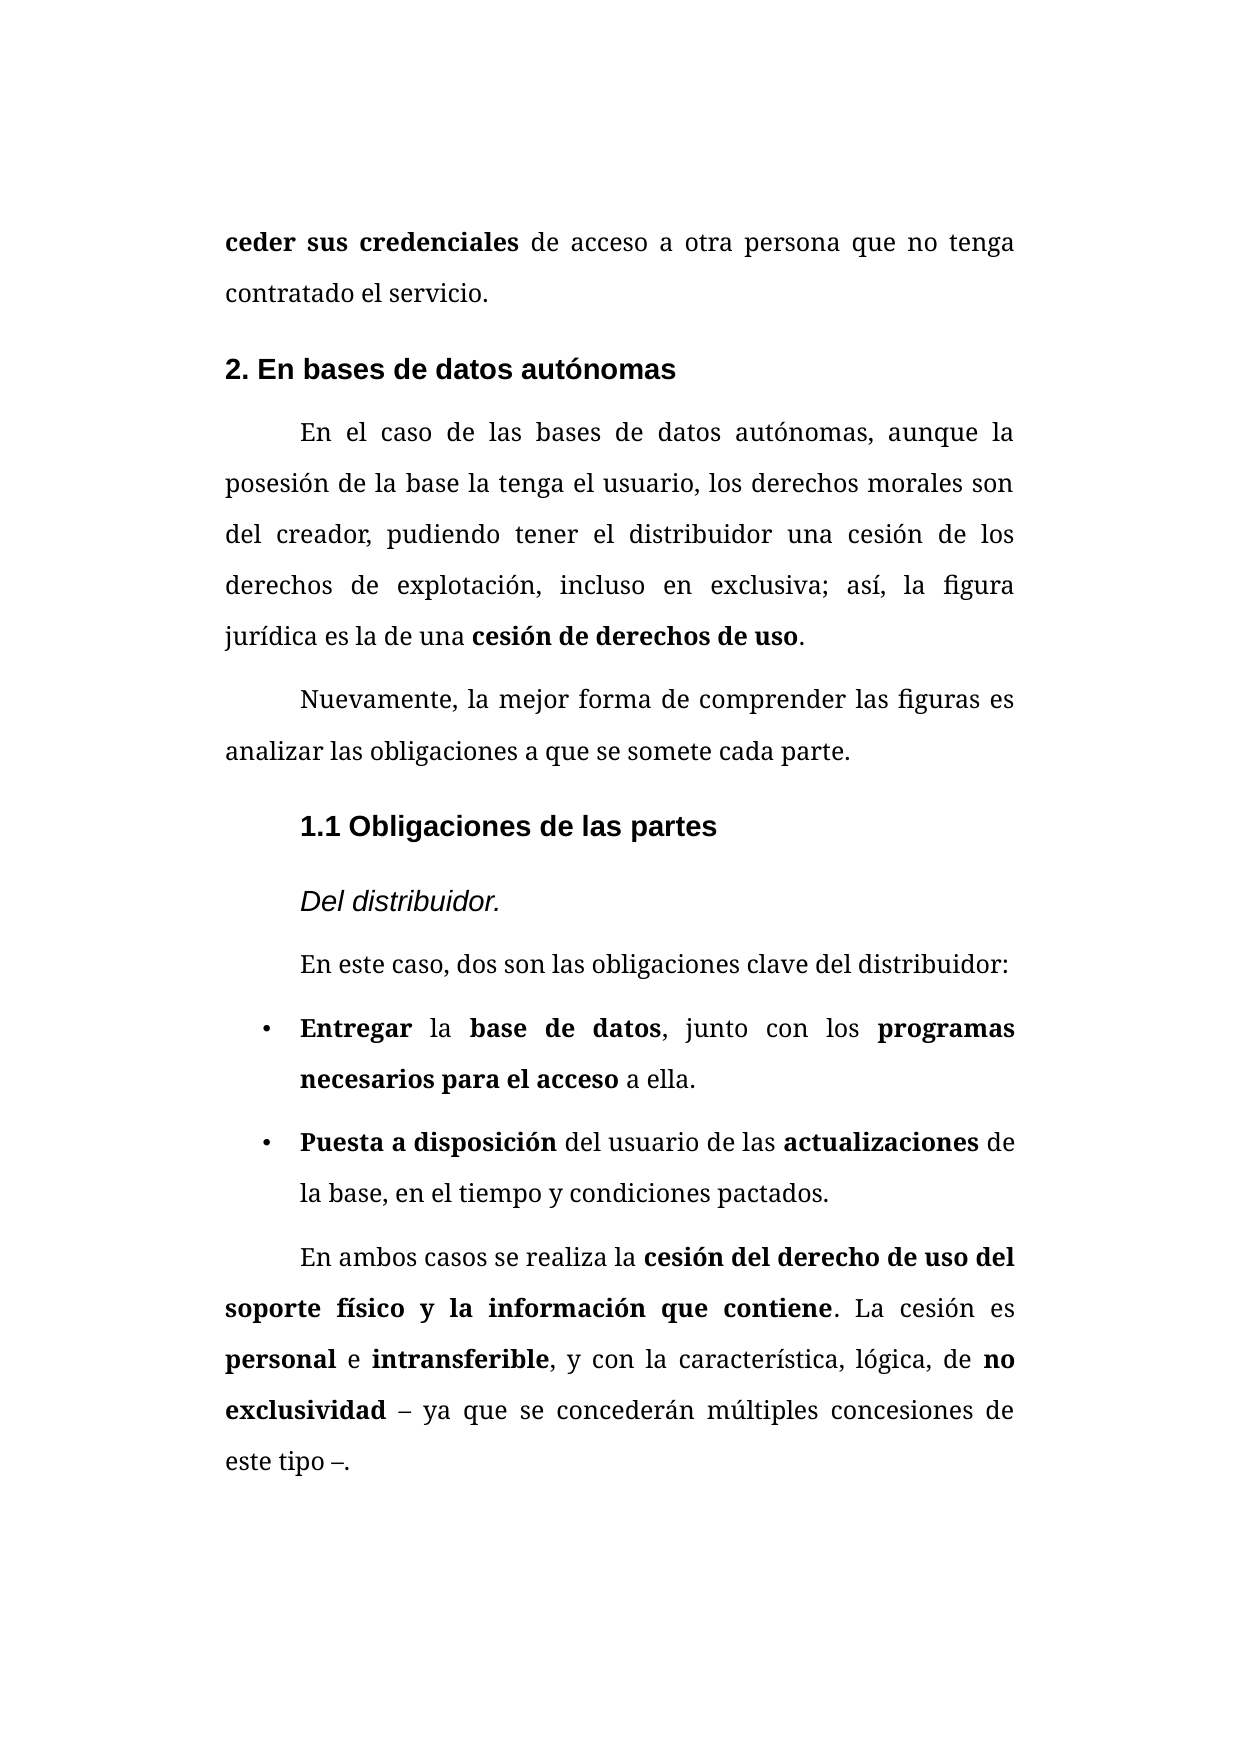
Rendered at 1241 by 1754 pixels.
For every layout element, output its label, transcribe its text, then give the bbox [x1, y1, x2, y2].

text En este caso, dos son las obligaciones clave del distribuidor: [225, 947, 1015, 981]
text Nuevamente, la mejor forma de comprender las figuras es analizar las obligaciones a que se somete cada parte. [225, 682, 1015, 767]
text 1.1 Obligaciones de las partes [225, 809, 1015, 843]
text En ambos casos se realiza la cesión del derecho de uso del soporte físico y la información que contiene. La cesión es personal e intransferible, y con la característica, lógica, de no exclusividad – ya que se concederán múltiples concesiones de este tipo –. [225, 1239, 1015, 1477]
text 2. En bases de datos autónomas [225, 352, 1015, 385]
text Del distribuidor. [225, 884, 1015, 918]
list Puesta a disposición del usuario de las actualizaciones de la base, en el tiempo y condiciones pactados. [262, 1125, 1015, 1210]
list Entregar la base de datos, junto con los programas necesarios para el acceso a ella. [262, 1010, 1015, 1095]
text ceder sus credenciales de acceso a otra persona que no tenga contratado el servicio. [225, 225, 1015, 310]
text En el caso de las bases de datos autónomas, aunque la posesión de la base la tenga el usuario, los derechos morales son del creador, pudiendo tener el distribuidor una cesión de los derechos de explotación, incluso en exclusiva; así, la figura jurídica es la de una cesión de derechos de uso. [225, 414, 1015, 653]
